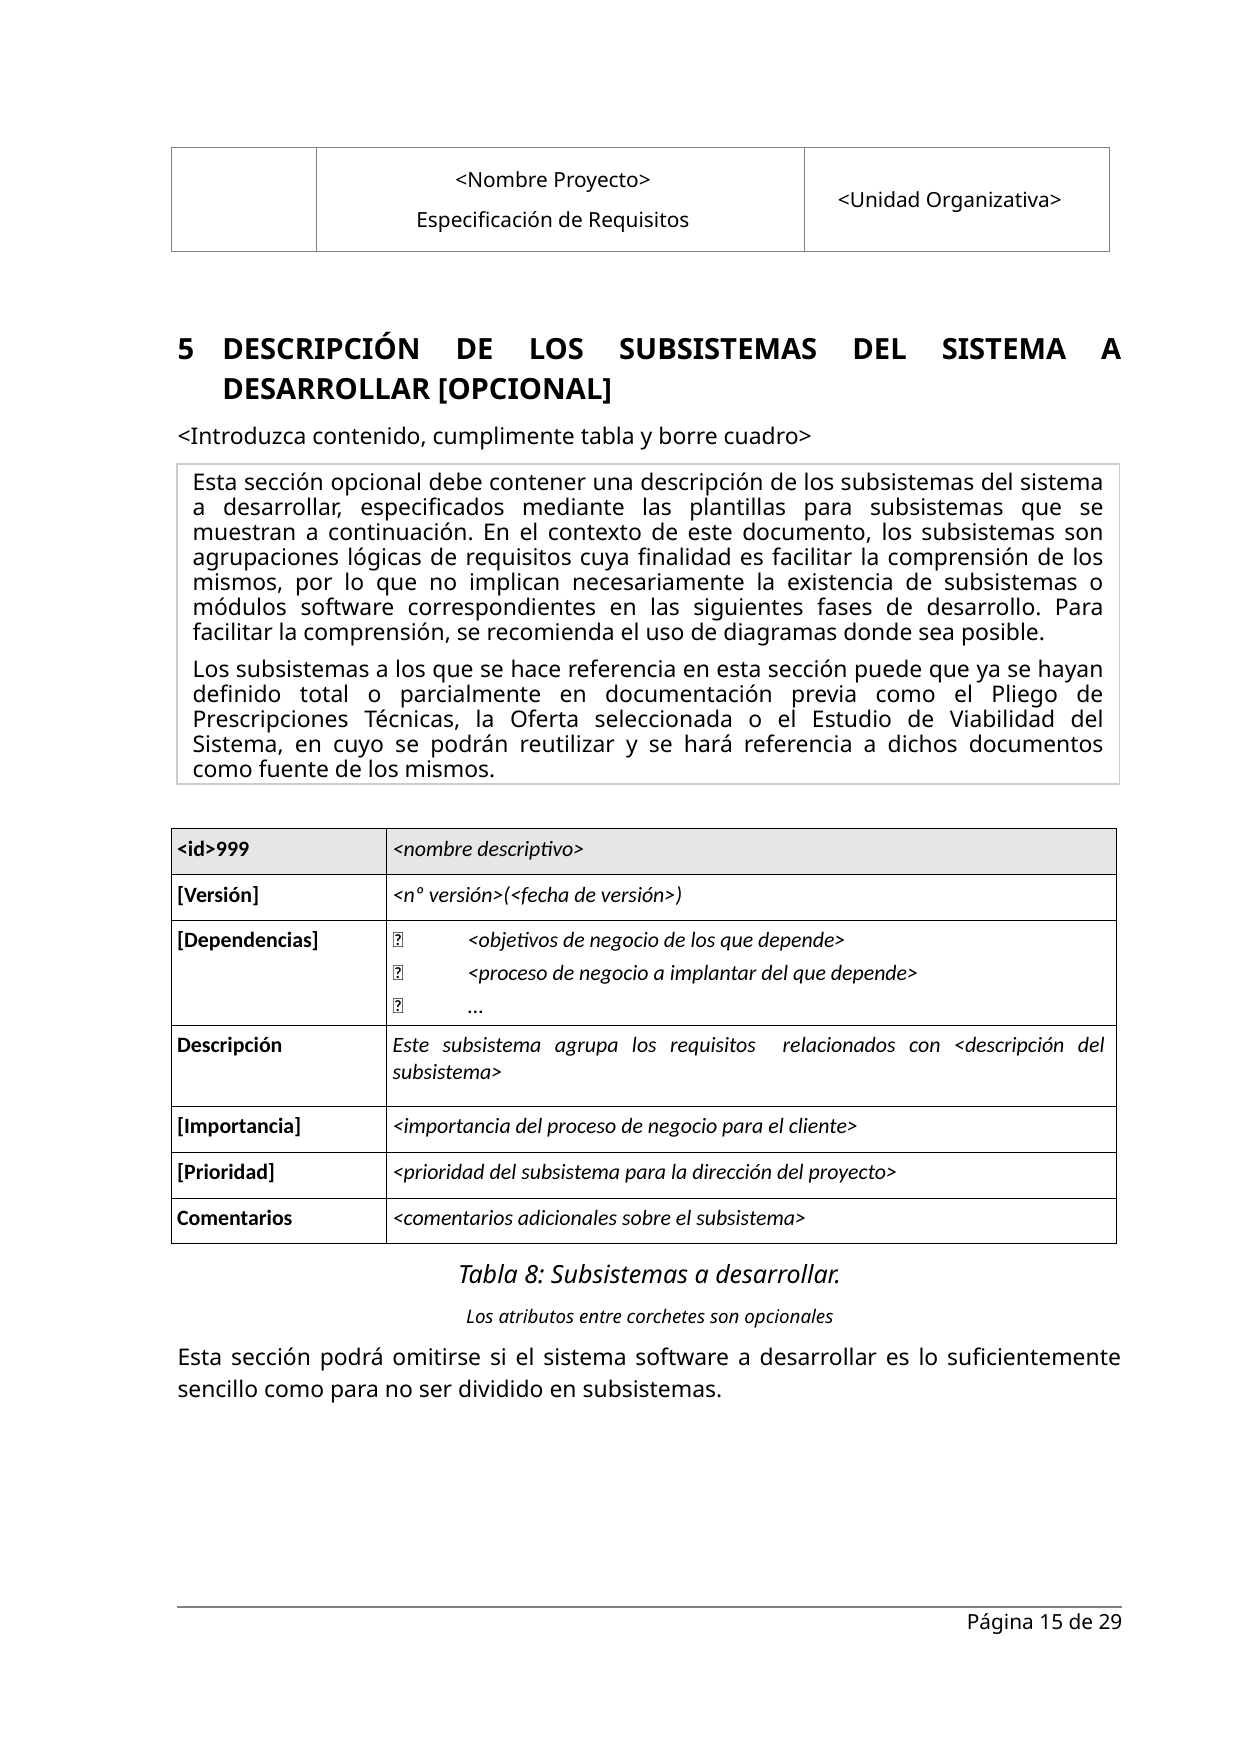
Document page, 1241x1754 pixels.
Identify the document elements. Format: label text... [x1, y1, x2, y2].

table_cell Comentarios [172, 1199, 386, 1243]
table_cell [Prioridad] [172, 1153, 386, 1197]
subtitle DESCRIPCIÓN DE LOS SUBSISTEMAS DEL SISTEMA A DESARROLLAR [OPCIONAL] [177, 328, 1122, 408]
table_cell <objetivos de negocio de los que depende> <proceso de negocio a implantar del que depende> ... [387, 921, 1116, 1024]
table_header <nombre descriptivo> [387, 829, 1116, 874]
text Esta sección podrá omitirse si el sistema software a desarrollar es lo suficientemente sencillo como para no ser dividido en subsistemas. [177, 1341, 1122, 1404]
table_cell [Versión] [172, 875, 386, 920]
table_header <id>999 [172, 829, 386, 874]
table_cell [Importancia] [172, 1107, 386, 1152]
table_cell <prioridad del subsistema para la dirección del proyecto> [387, 1153, 1116, 1197]
table_cell <nº versión>(<fecha de versión>) [387, 875, 1116, 920]
text <Introduzca contenido, cumplimente tabla y borre cuadro> [177, 420, 1122, 451]
table_cell [Dependencias] [172, 921, 386, 1024]
table_cell <importancia del proceso de negocio para el cliente> [387, 1107, 1116, 1152]
text Los atributos entre corchetes son opcionales [177, 1303, 1122, 1329]
text Tabla 8: Subsistemas a desarrollar. [177, 1257, 1122, 1291]
table_cell Descripción [172, 1026, 386, 1106]
table_cell <comentarios adicionales sobre el subsistema> [387, 1199, 1116, 1243]
table_cell Este subsistema agrupa los requisitos relacionados con <descripción del subsistema> [387, 1026, 1116, 1106]
